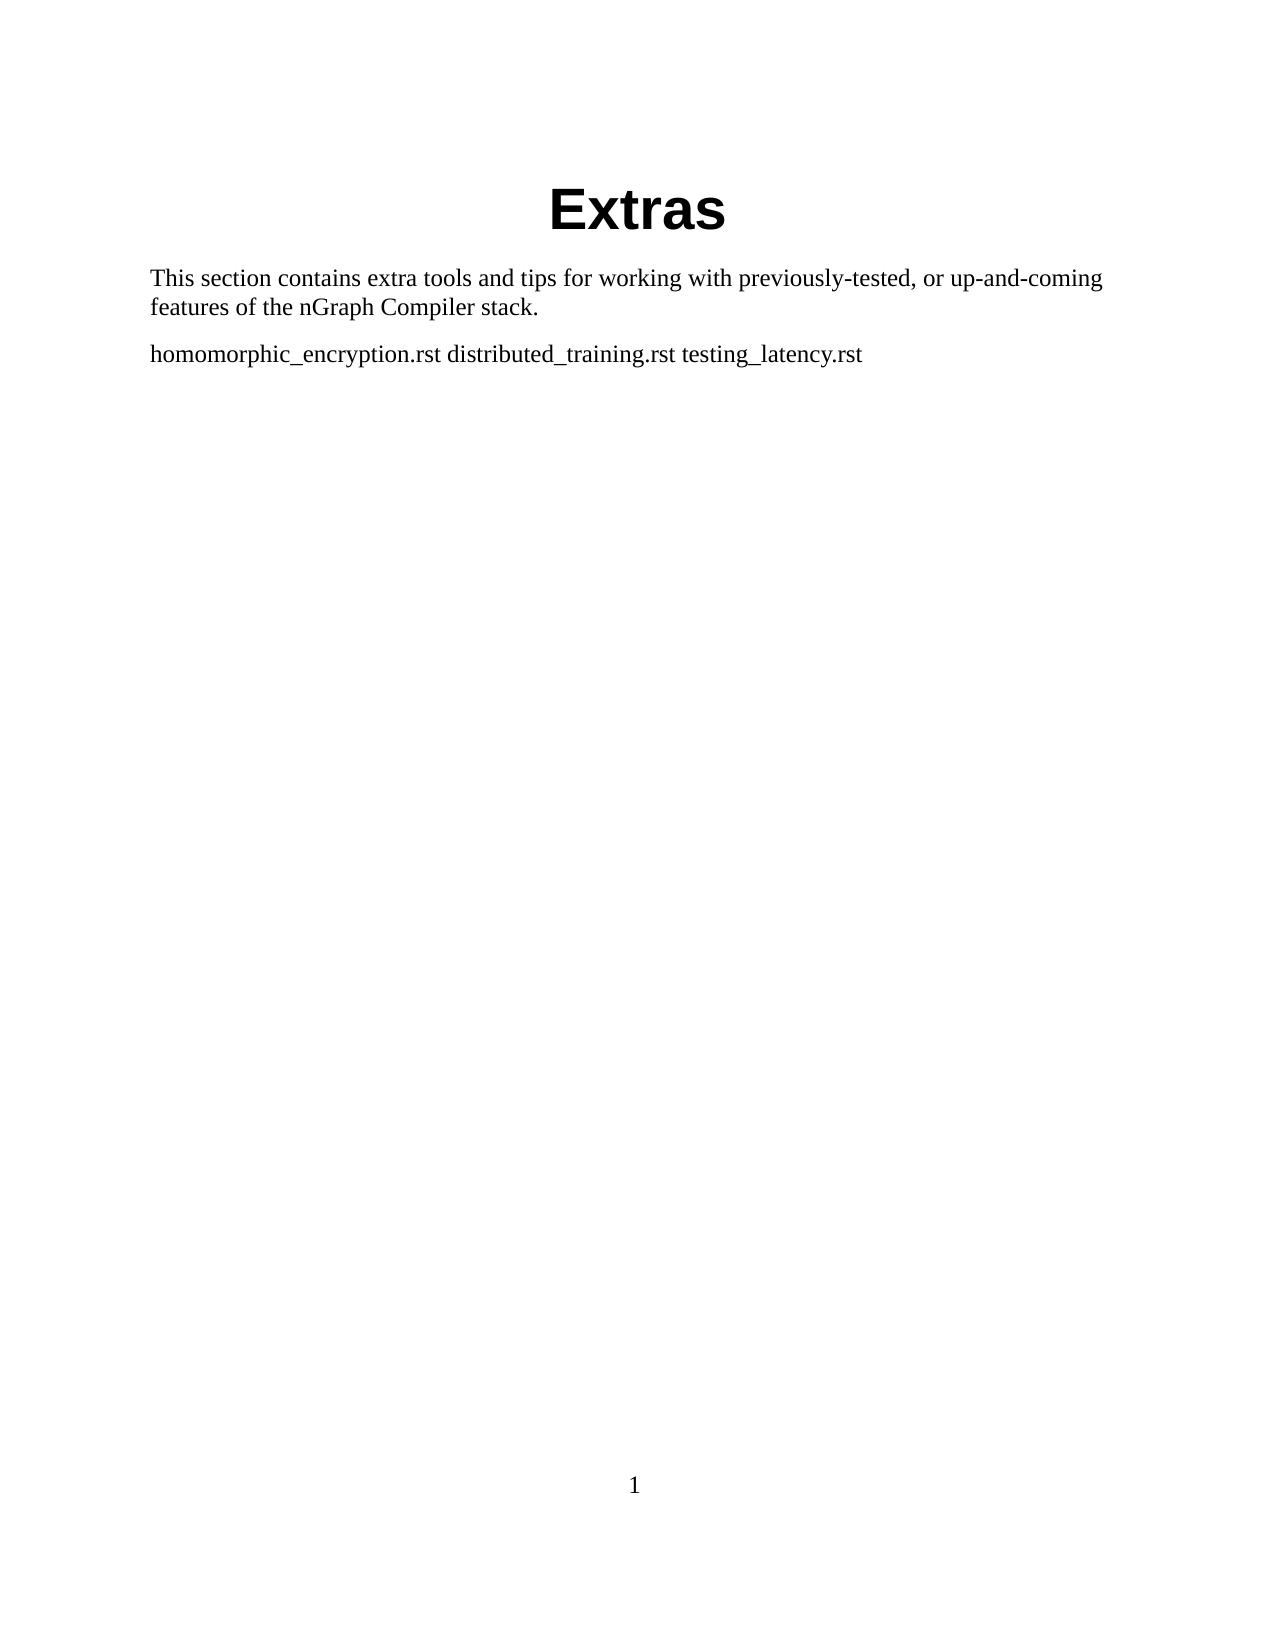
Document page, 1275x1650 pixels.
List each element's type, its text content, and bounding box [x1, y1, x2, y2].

title Extras [150, 175, 1125, 242]
text homomorphic_encryption.rst distributed_training.rst testing_latency.rst [150, 339, 1125, 368]
text This section contains extra tools and tips for working with previously-tested, or up-and-coming features of the nGraph Compiler stack. [150, 263, 1125, 321]
